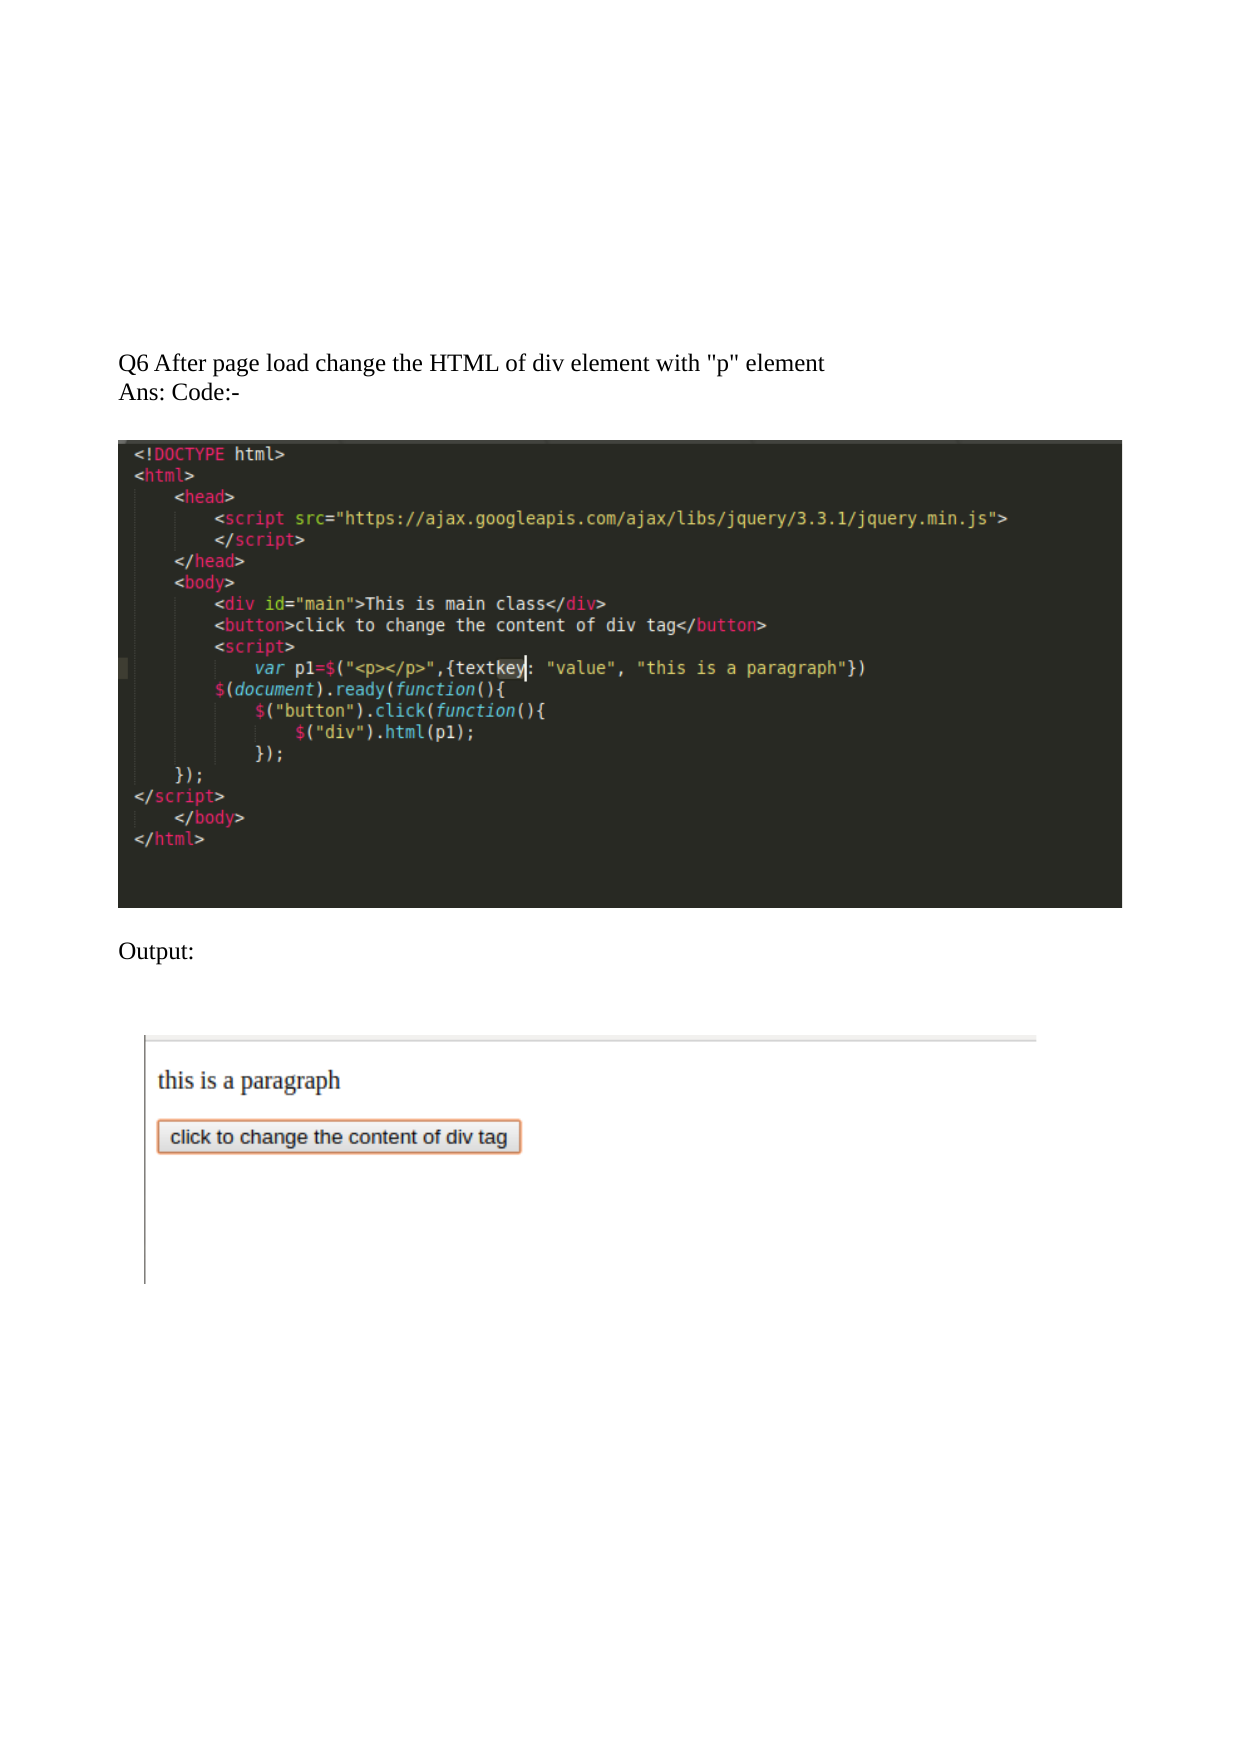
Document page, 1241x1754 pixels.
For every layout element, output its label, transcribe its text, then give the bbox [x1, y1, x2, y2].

text Ans: Code:- [118, 377, 1122, 406]
text Output: [118, 936, 1122, 965]
text Q6 After page load change the HTML of div element with "p" element [118, 348, 1122, 377]
picture [144, 1035, 1037, 1284]
picture [118, 440, 1123, 908]
